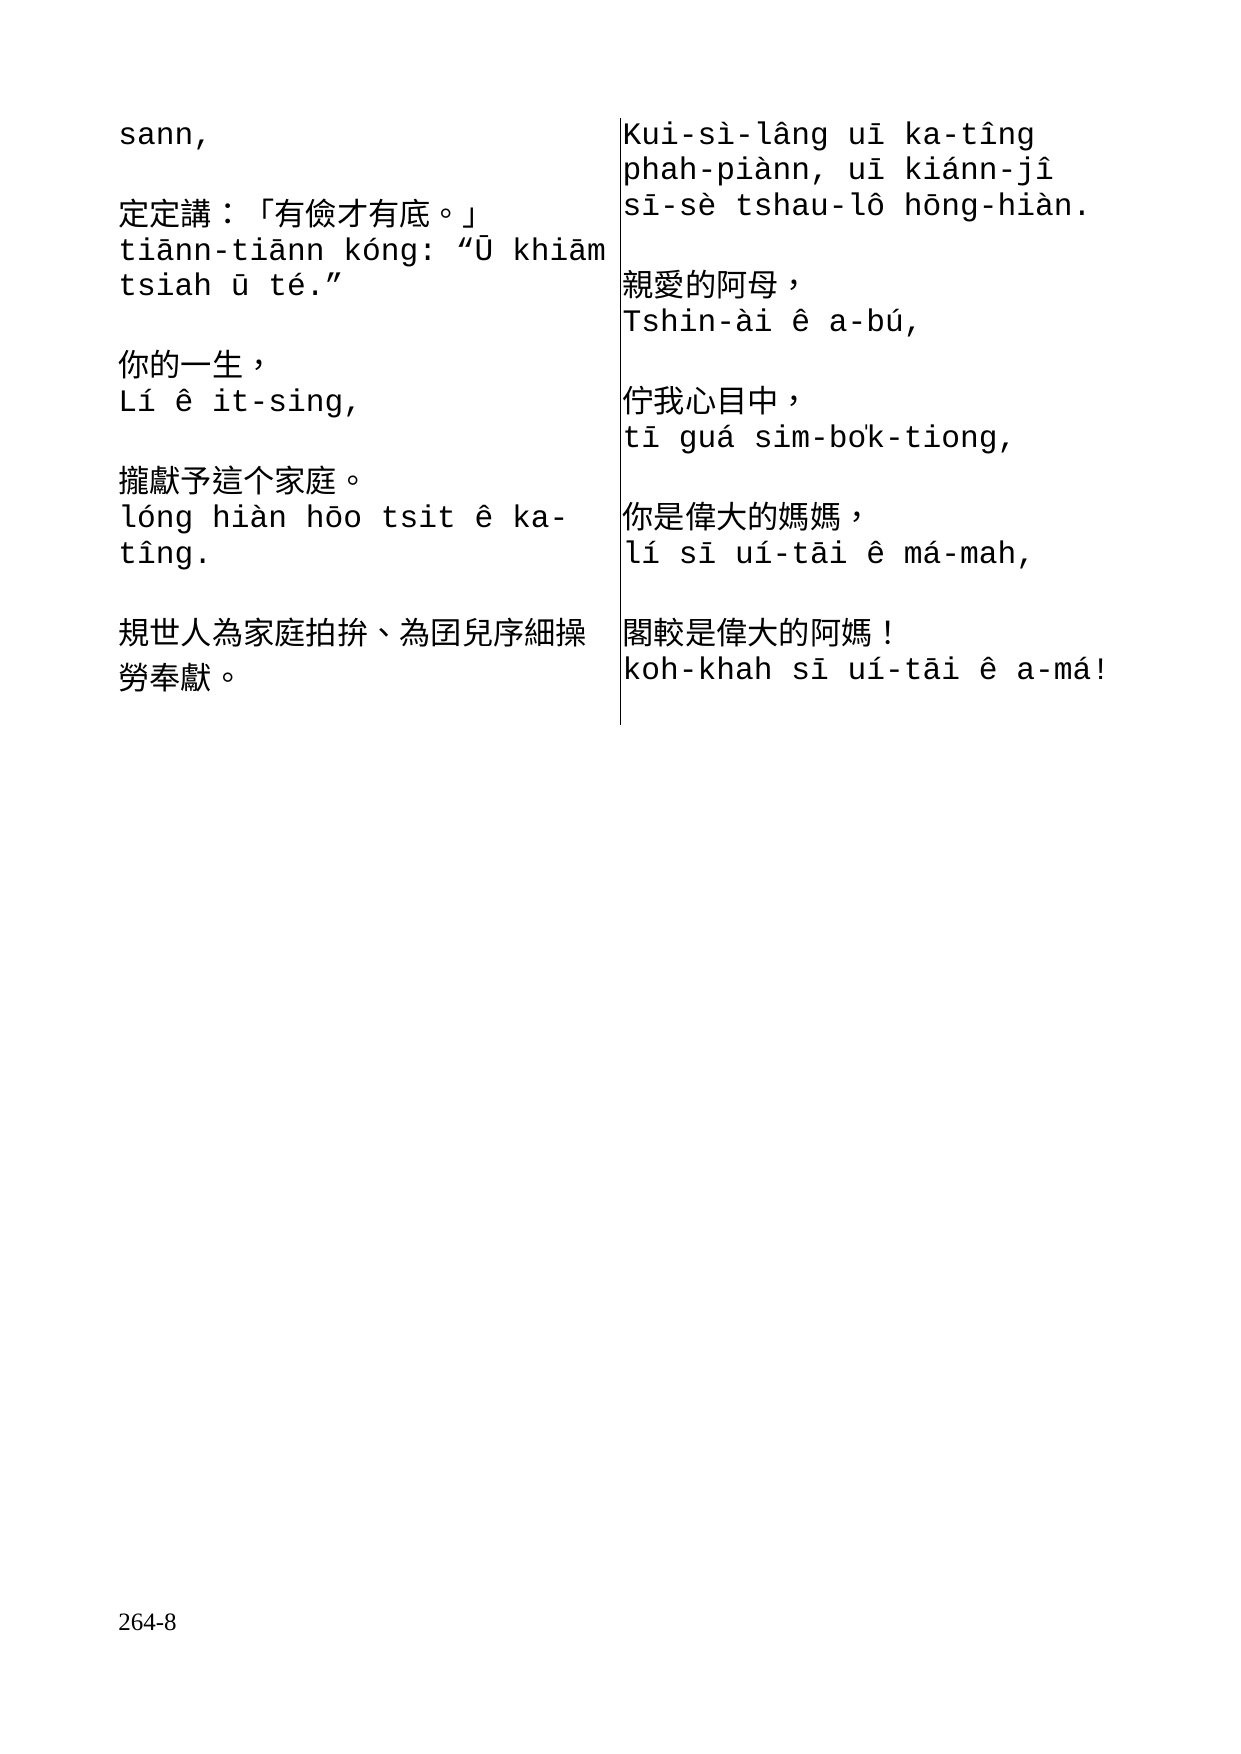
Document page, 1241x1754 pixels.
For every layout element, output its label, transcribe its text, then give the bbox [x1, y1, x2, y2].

text 攏獻予這个家庭。 [118, 456, 618, 502]
text tī guá sim-bo̍k-tiong, [622, 421, 1122, 456]
text 佇我心目中， [622, 376, 1122, 421]
text lí sī uí-tāi ê má-mah, [622, 537, 1122, 572]
text 你是偉大的媽媽， [622, 492, 1122, 537]
text Kui-sì-lâng uī ka-tîng phah-piànn, uī kiánn-jî sī-sè tshau-lô hōng-hiàn. [622, 118, 1122, 224]
text 定定講：「有儉才有底。」 [118, 189, 618, 234]
text sann, [118, 118, 618, 153]
text 規世人為家庭拍拚、為囝兒序細操勞奉獻。 [118, 608, 618, 698]
text tiānn-tiānn kóng: “Ū khiām tsiah ū té.” [118, 234, 618, 305]
text 你的一生， [118, 340, 618, 386]
text Lí ê it-sing, [118, 386, 618, 421]
text Tshin-ài ê a-bú, [622, 305, 1122, 340]
text 閣較是偉大的阿媽！ [622, 608, 1122, 653]
text koh-khah sī uí-tāi ê a-má! [622, 653, 1122, 688]
text lóng hiàn hōo tsit ê ka-tîng. [118, 502, 618, 572]
text 親愛的阿母， [622, 260, 1122, 305]
